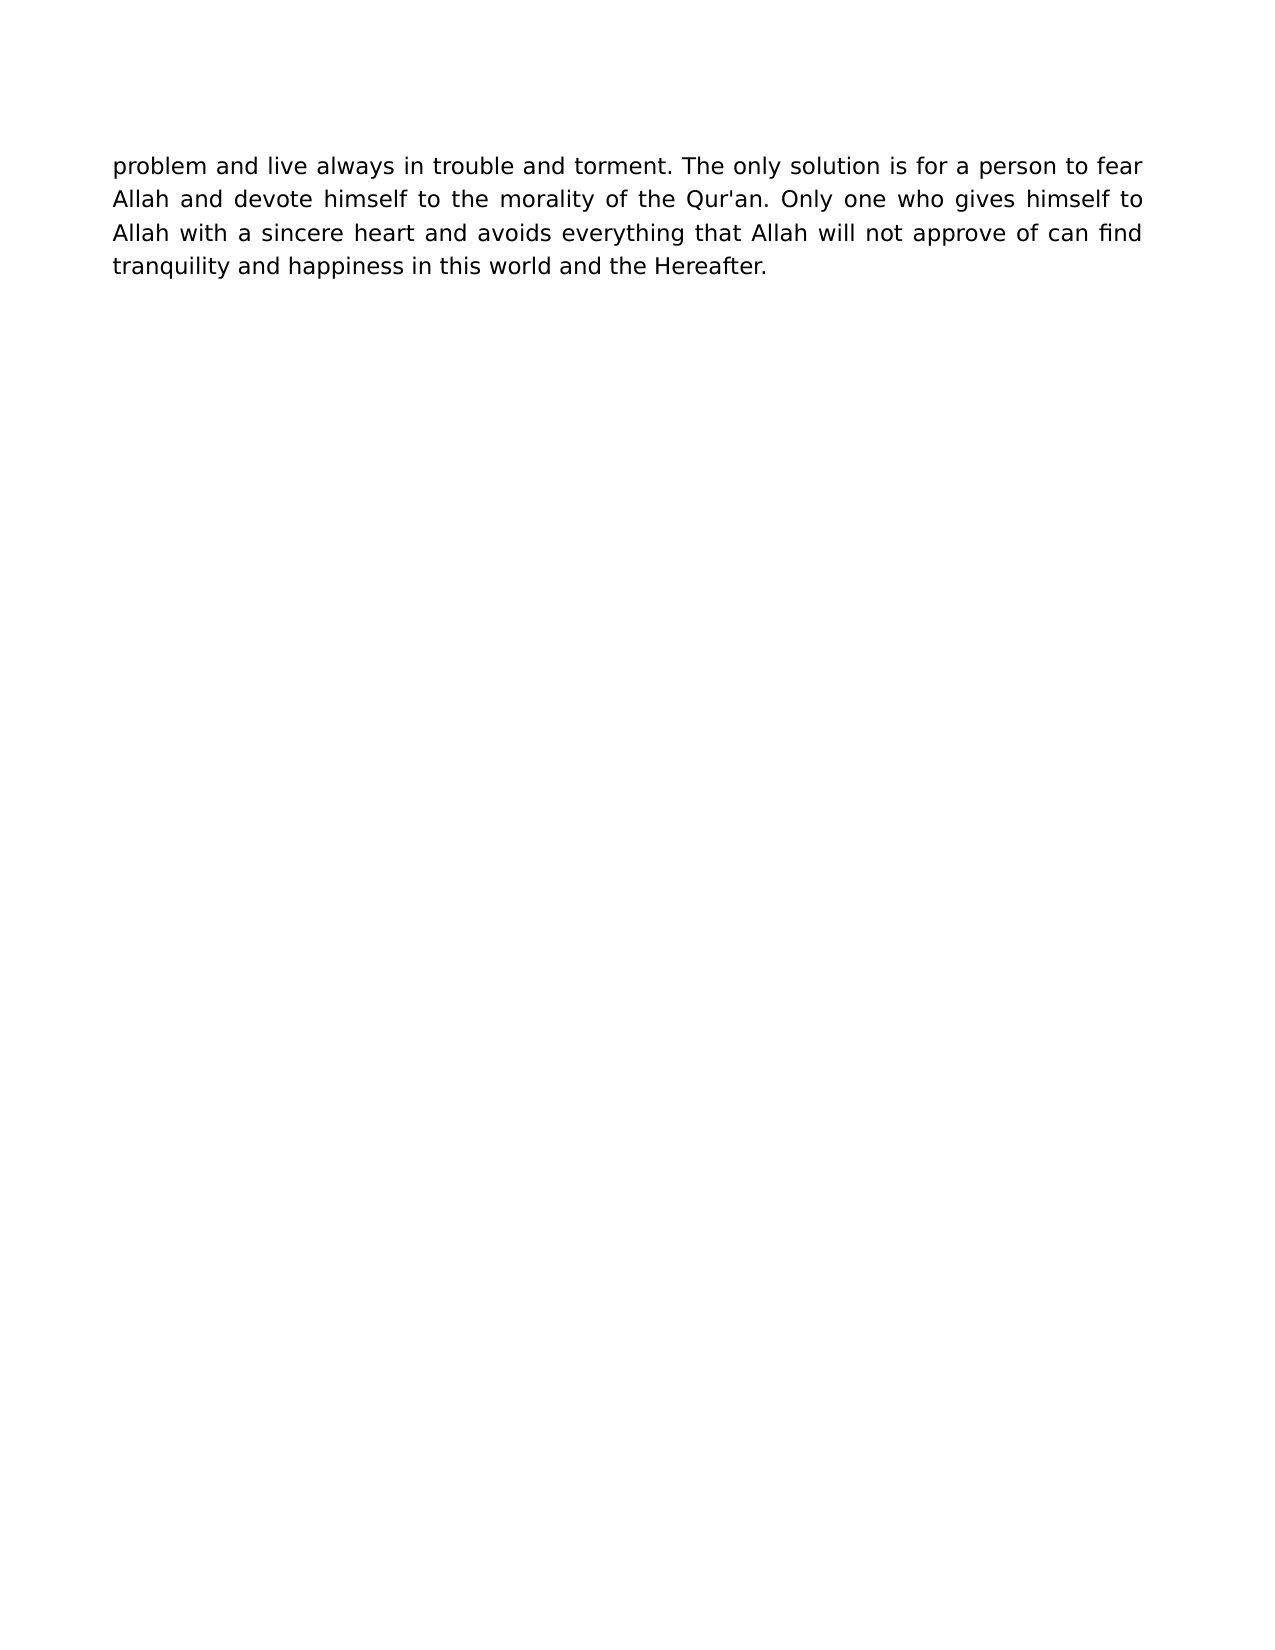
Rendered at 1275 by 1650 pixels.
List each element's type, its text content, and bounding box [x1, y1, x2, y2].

text problem and live always in trouble and torment. The only solution is for a person to fear Allah and devote himself to the morality of the Qur'an. Only one who gives himself to Allah with a sincere heart and avoids everything that Allah will not approve of can find tranquility and happiness in this world and the Hereafter. [112, 148, 1145, 281]
